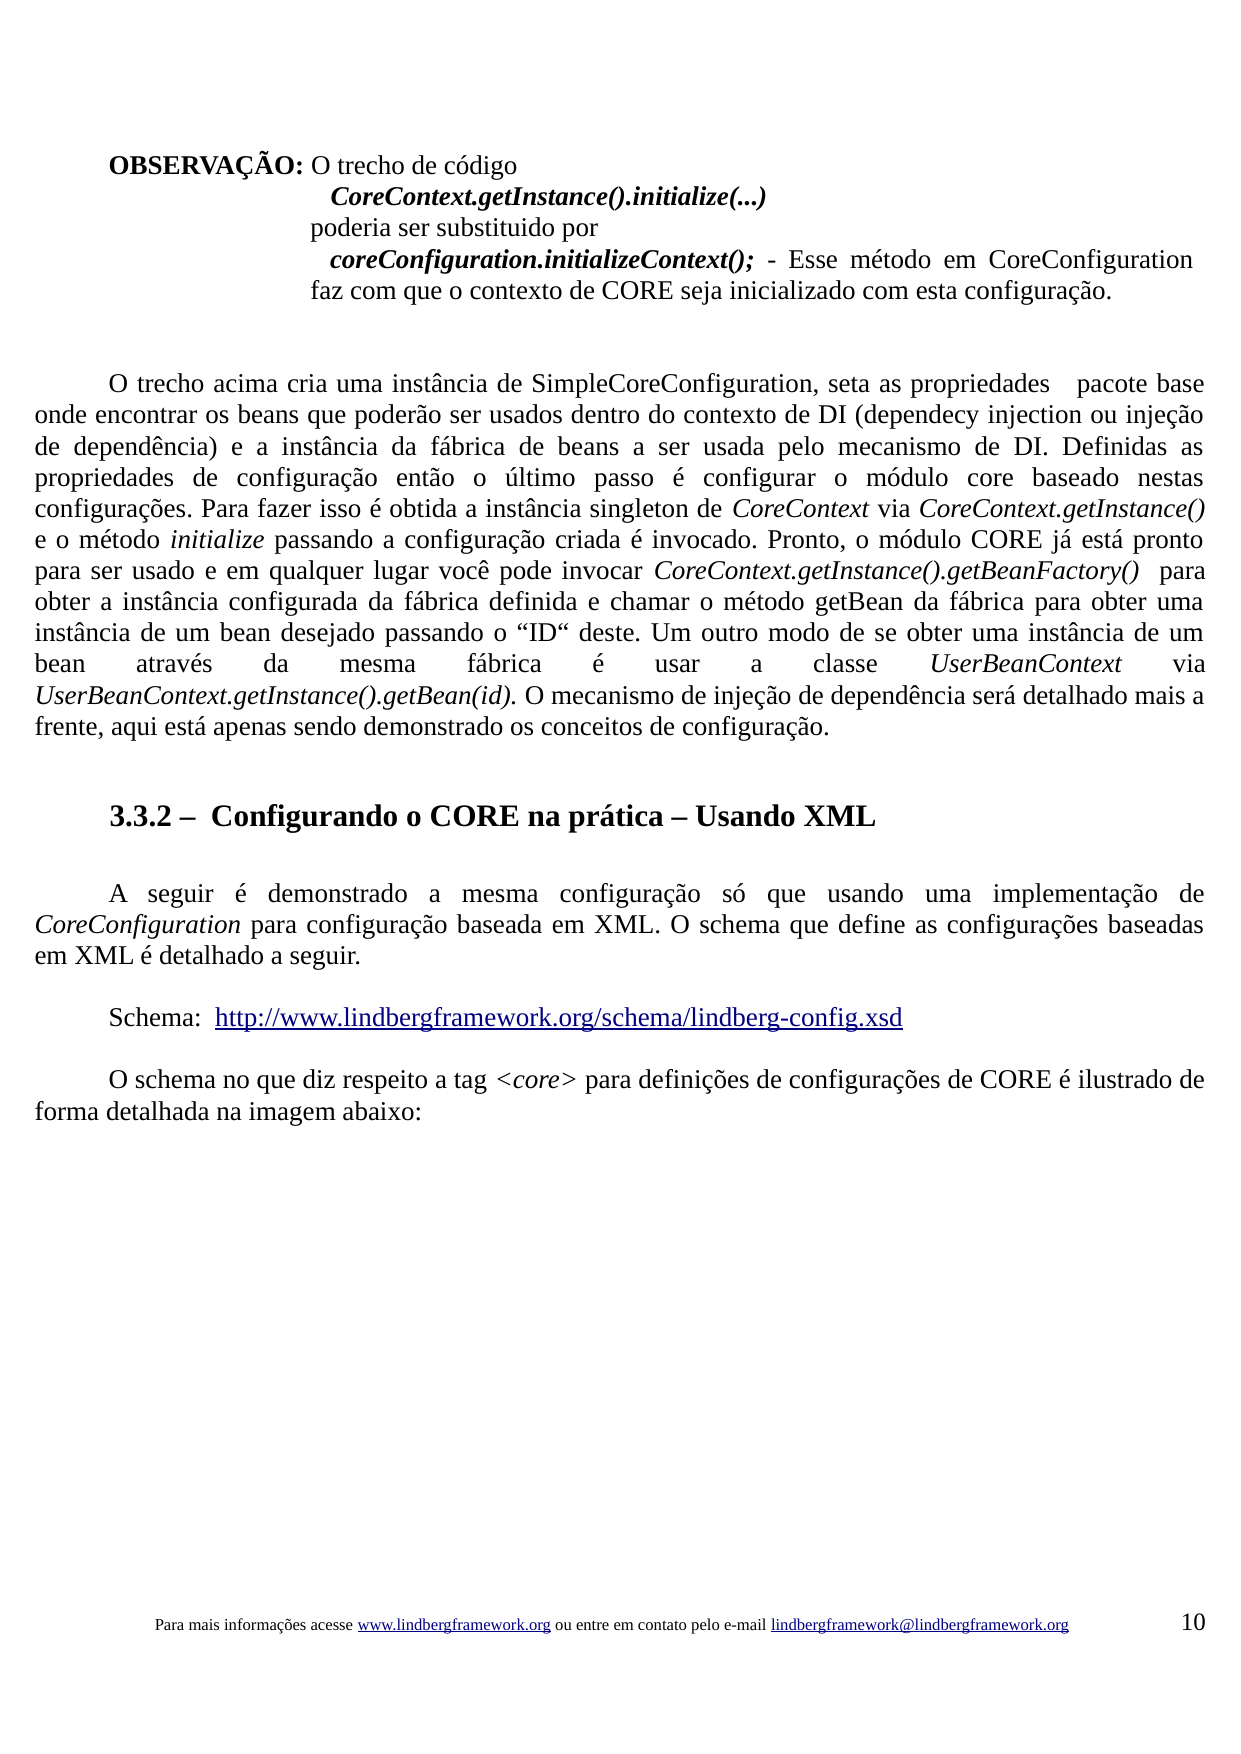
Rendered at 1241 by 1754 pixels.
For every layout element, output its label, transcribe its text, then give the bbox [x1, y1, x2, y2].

text coreConfiguration.initializeContext(); - Esse método em CoreConfiguration faz com que o contexto de CORE seja inicializado com esta configuração. [34, 243, 1206, 305]
text O trecho acima cria uma instância de SimpleCoreConfiguration, seta as propriedades pacote base onde encontrar os beans que poderão ser usados dentro do contexto de DI (dependecy injection ou injeção de dependência) e a instância da fábrica de beans a ser usada pelo mecanismo de DI. Definidas as propriedades de configuração então o último passo é configurar o módulo core baseado nestas configurações. Para fazer isso é obtida a instância singleton de CoreContext via CoreContext.getInstance() e o método initialize passando a configuração criada é invocado. Pronto, o módulo CORE já está pronto para ser usado e em qualquer lugar você pode invocar CoreContext.getInstance().getBeanFactory() para obter a instância configurada da fábrica definida e chamar o método getBean da fábrica para obter uma instância de um bean desejado passando o “ID“ deste. Um outro modo de se obter uma instância de um bean através da mesma fábrica é usar a classe UserBeanContext via UserBeanContext.getInstance().getBean(id). O mecanismo de injeção de dependência será detalhado mais a frente, aqui está apenas sendo demonstrado os conceitos de configuração. [34, 367, 1206, 741]
text A seguir é demonstrado a mesma configuração só que usando uma implementação de CoreConfiguration para configuração baseada em XML. O schema que define as configurações baseadas em XML é detalhado a seguir. [34, 877, 1206, 970]
text Schema: http://www.lindbergframework.org/schema/lindberg-config.xsd [34, 1001, 1206, 1032]
text OBSERVAÇÃO: O trecho de código [34, 149, 1206, 180]
text poderia ser substituido por [34, 212, 1206, 243]
text O schema no que diz respeito a tag <core> para definições de configurações de CORE é ilustrado de forma detalhada na imagem abaixo: [34, 1064, 1206, 1126]
text CoreContext.getInstance().initialize(...) [34, 180, 1206, 212]
subtitle 3.3.2 – Configurando o CORE na prática – Usando XML [34, 797, 1206, 833]
